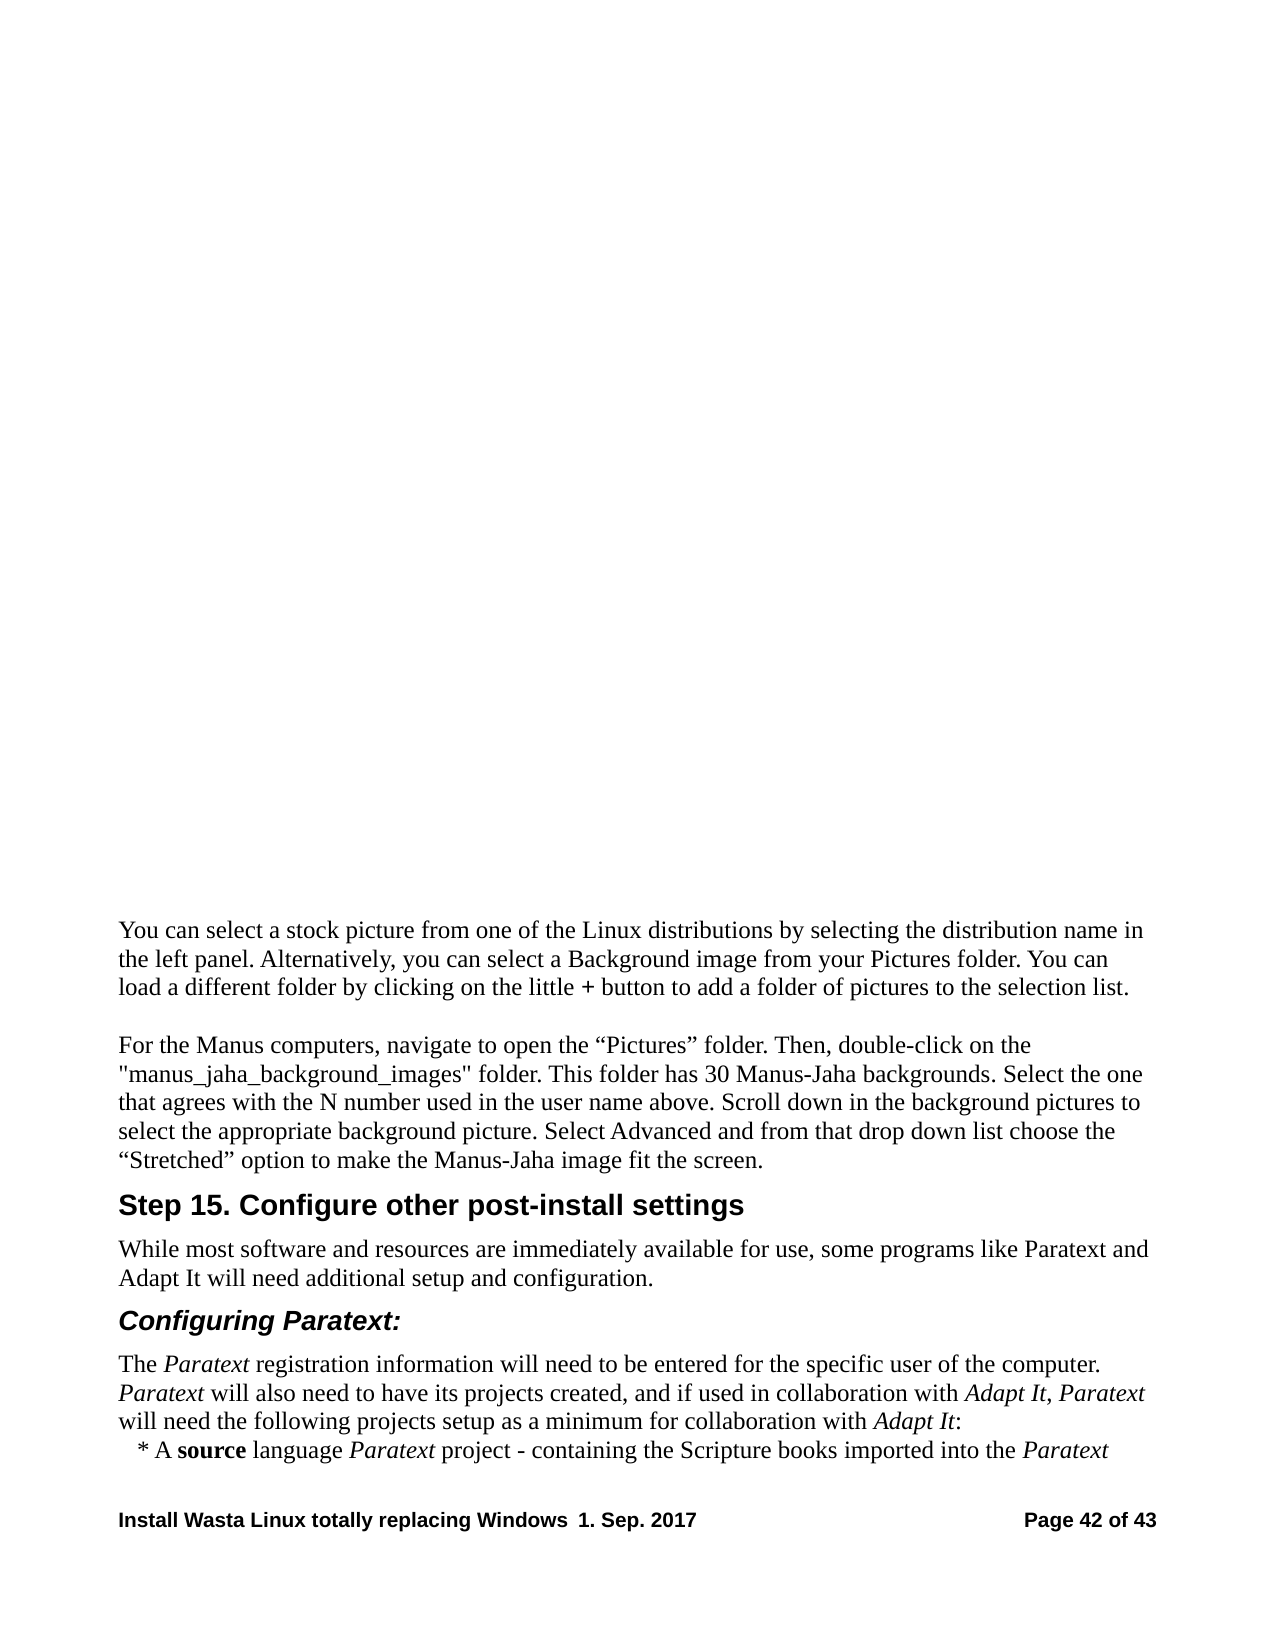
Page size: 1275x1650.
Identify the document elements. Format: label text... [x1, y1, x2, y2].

text The Paratext registration information will need to be entered for the specific user of the computer. Paratext will also need to have its projects created, and if used in collaboration with Adapt It, Paratext will need the following projects setup as a minimum for collaboration with Adapt It: [118, 1349, 1157, 1435]
text You can select a stock picture from one of the Linux distributions by selecting the distribution name in the left panel. Alternatively, you can select a Background image from your Pictures folder. You can load a different folder by clicking on the little + button to add a folder of pictures to the selection list. [118, 915, 1157, 1001]
subtitle Configuring Paratext: [118, 1304, 1157, 1336]
subtitle Step 15. Configure other post-install settings [118, 1188, 1157, 1222]
text * A source language Paratext project - containing the Scripture books imported into the Paratext [118, 1435, 1157, 1464]
text For the Manus computers, navigate to open the “Pictures” folder. Then, double-click on the "manus_jaha_background_images" folder. This folder has 30 Manus-Jaha backgrounds. Select the one that agrees with the N number used in the user name above. Scroll down in the background pictures to select the appropriate background picture. Select Advanced and from that drop down list choose the “Stretched” option to make the Manus-Jaha image fit the screen. [118, 1030, 1157, 1174]
text While most software and resources are immediately available for use, some programs like Paratext and Adapt It will need additional setup and configuration. [118, 1234, 1157, 1292]
